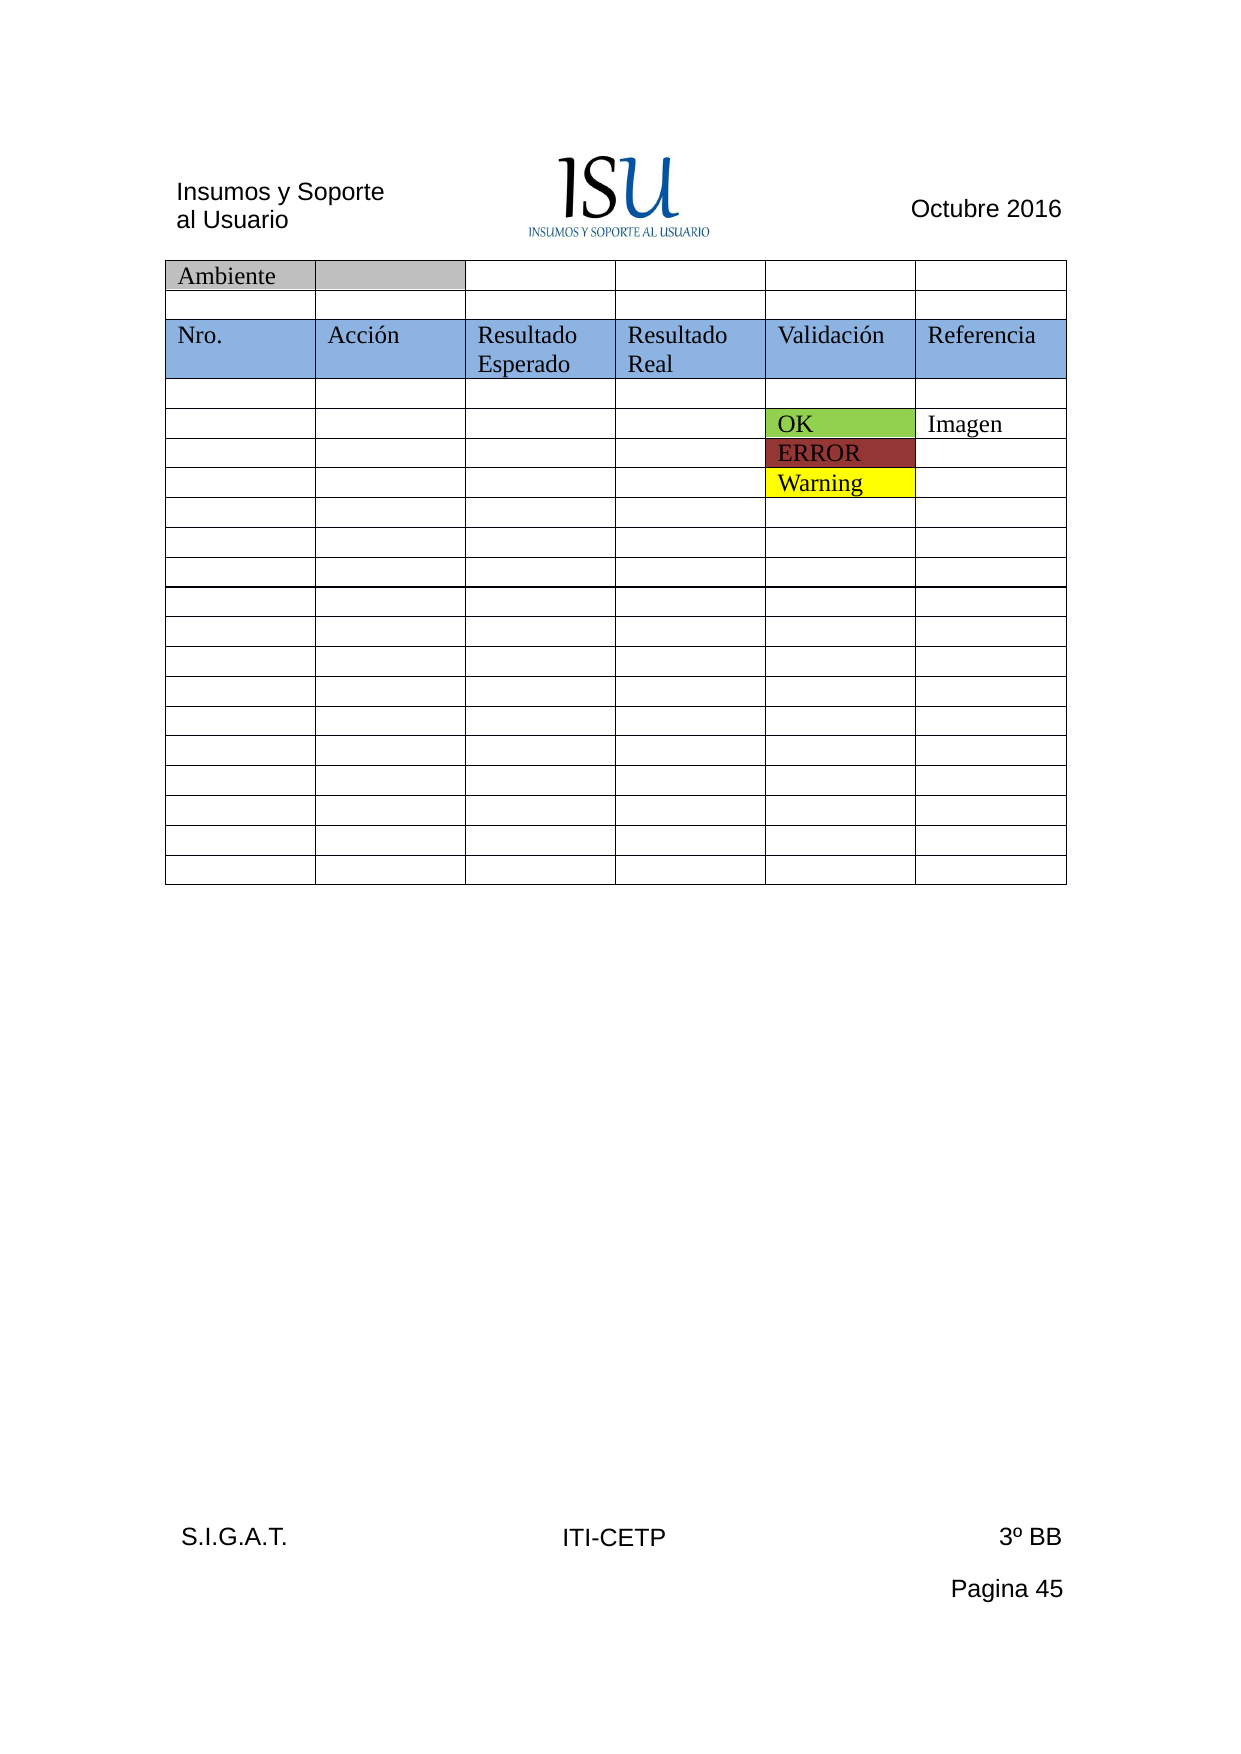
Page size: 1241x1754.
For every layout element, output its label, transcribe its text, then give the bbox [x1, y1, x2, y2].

picture [517, 138, 723, 252]
table_cell [316, 291, 465, 319]
table_header [916, 261, 1066, 289]
table_cell [166, 766, 315, 795]
table_cell [616, 856, 765, 884]
table_cell [766, 707, 915, 735]
table_cell [316, 826, 465, 854]
table_cell [916, 439, 1066, 467]
table_header Ambiente [166, 261, 315, 289]
table_cell [616, 558, 765, 586]
table_cell [916, 796, 1066, 825]
table_cell [316, 796, 465, 825]
table_header [766, 261, 915, 289]
table_cell [616, 498, 765, 527]
table_cell Warning [766, 468, 915, 497]
table_cell [766, 856, 915, 884]
table_cell [316, 647, 465, 676]
table_cell [916, 617, 1066, 646]
table_cell [166, 468, 315, 497]
table_cell [766, 558, 915, 586]
table_cell Nro. [166, 320, 315, 378]
table_cell [766, 291, 915, 319]
table_cell [466, 498, 615, 527]
table_cell ERROR [766, 439, 915, 467]
table_cell [616, 588, 765, 616]
table_cell [616, 677, 765, 706]
table_cell [316, 528, 465, 557]
table_cell [916, 766, 1066, 795]
table_cell [616, 528, 765, 557]
table_cell [316, 468, 465, 497]
table_cell [616, 379, 765, 408]
table_cell [616, 291, 765, 319]
table_cell [916, 528, 1066, 557]
table_cell [616, 826, 765, 854]
table_cell [616, 707, 765, 735]
table_cell [466, 409, 615, 437]
table_cell [466, 588, 615, 616]
table_cell [166, 647, 315, 676]
table_cell [766, 677, 915, 706]
table_cell [466, 707, 615, 735]
table_cell [166, 528, 315, 557]
table_cell [466, 528, 615, 557]
table_cell [916, 647, 1066, 676]
table_cell [466, 558, 615, 586]
table_cell [316, 558, 465, 586]
table_cell Imagen [916, 409, 1066, 437]
table_cell [466, 379, 615, 408]
table_cell [916, 826, 1066, 854]
table_cell [466, 617, 615, 646]
table_cell [316, 498, 465, 527]
table_cell [616, 647, 765, 676]
table_cell [166, 498, 315, 527]
table_cell [766, 617, 915, 646]
table_cell [466, 796, 615, 825]
table_cell [166, 409, 315, 437]
table_cell [766, 736, 915, 765]
table_header [616, 261, 765, 289]
table_cell [916, 707, 1066, 735]
table_cell [466, 439, 615, 467]
table_header [316, 261, 465, 289]
table_cell [466, 677, 615, 706]
table_cell [766, 588, 915, 616]
table_cell [916, 379, 1066, 408]
table_cell [166, 826, 315, 854]
table_cell [166, 736, 315, 765]
table_cell [316, 409, 465, 437]
table_cell [616, 468, 765, 497]
table_cell [616, 409, 765, 437]
table_cell [766, 379, 915, 408]
table_cell [316, 736, 465, 765]
table_cell [316, 677, 465, 706]
table_cell [316, 379, 465, 408]
table_cell OK [766, 409, 915, 437]
table_cell Acción [316, 320, 465, 378]
table_cell [166, 558, 315, 586]
table_cell [316, 439, 465, 467]
table_cell [166, 617, 315, 646]
table_cell Resultado Real [616, 320, 765, 378]
table_cell [616, 766, 765, 795]
table_header [466, 261, 615, 289]
table_cell [466, 291, 615, 319]
table_cell [166, 856, 315, 884]
table_cell [466, 766, 615, 795]
table_cell [316, 588, 465, 616]
table_cell [166, 379, 315, 408]
table_cell [166, 796, 315, 825]
table_cell [766, 647, 915, 676]
table_cell [466, 647, 615, 676]
table_cell Validación [766, 320, 915, 378]
table_cell [166, 291, 315, 319]
table_cell [166, 439, 315, 467]
table_cell [766, 826, 915, 854]
table_cell [916, 468, 1066, 497]
table_cell [616, 736, 765, 765]
table_cell [466, 736, 615, 765]
table_cell [166, 707, 315, 735]
table_cell [766, 528, 915, 557]
table_cell [916, 677, 1066, 706]
table_cell [466, 468, 615, 497]
table_cell [616, 439, 765, 467]
table_cell [916, 498, 1066, 527]
table_cell [766, 796, 915, 825]
table_cell [166, 588, 315, 616]
table_cell [916, 588, 1066, 616]
table_cell Resultado Esperado [466, 320, 615, 378]
table_cell [316, 707, 465, 735]
table_cell [766, 498, 915, 527]
table_cell [916, 558, 1066, 586]
table_cell [466, 826, 615, 854]
table_cell [466, 856, 615, 884]
table_cell [916, 856, 1066, 884]
table_cell [766, 766, 915, 795]
table_cell [616, 796, 765, 825]
table_cell [316, 617, 465, 646]
table_cell [316, 856, 465, 884]
table_cell Referencia [916, 320, 1066, 378]
table_cell [316, 766, 465, 795]
table_cell [916, 291, 1066, 319]
table_cell [916, 736, 1066, 765]
table_cell [166, 677, 315, 706]
table_cell [616, 617, 765, 646]
